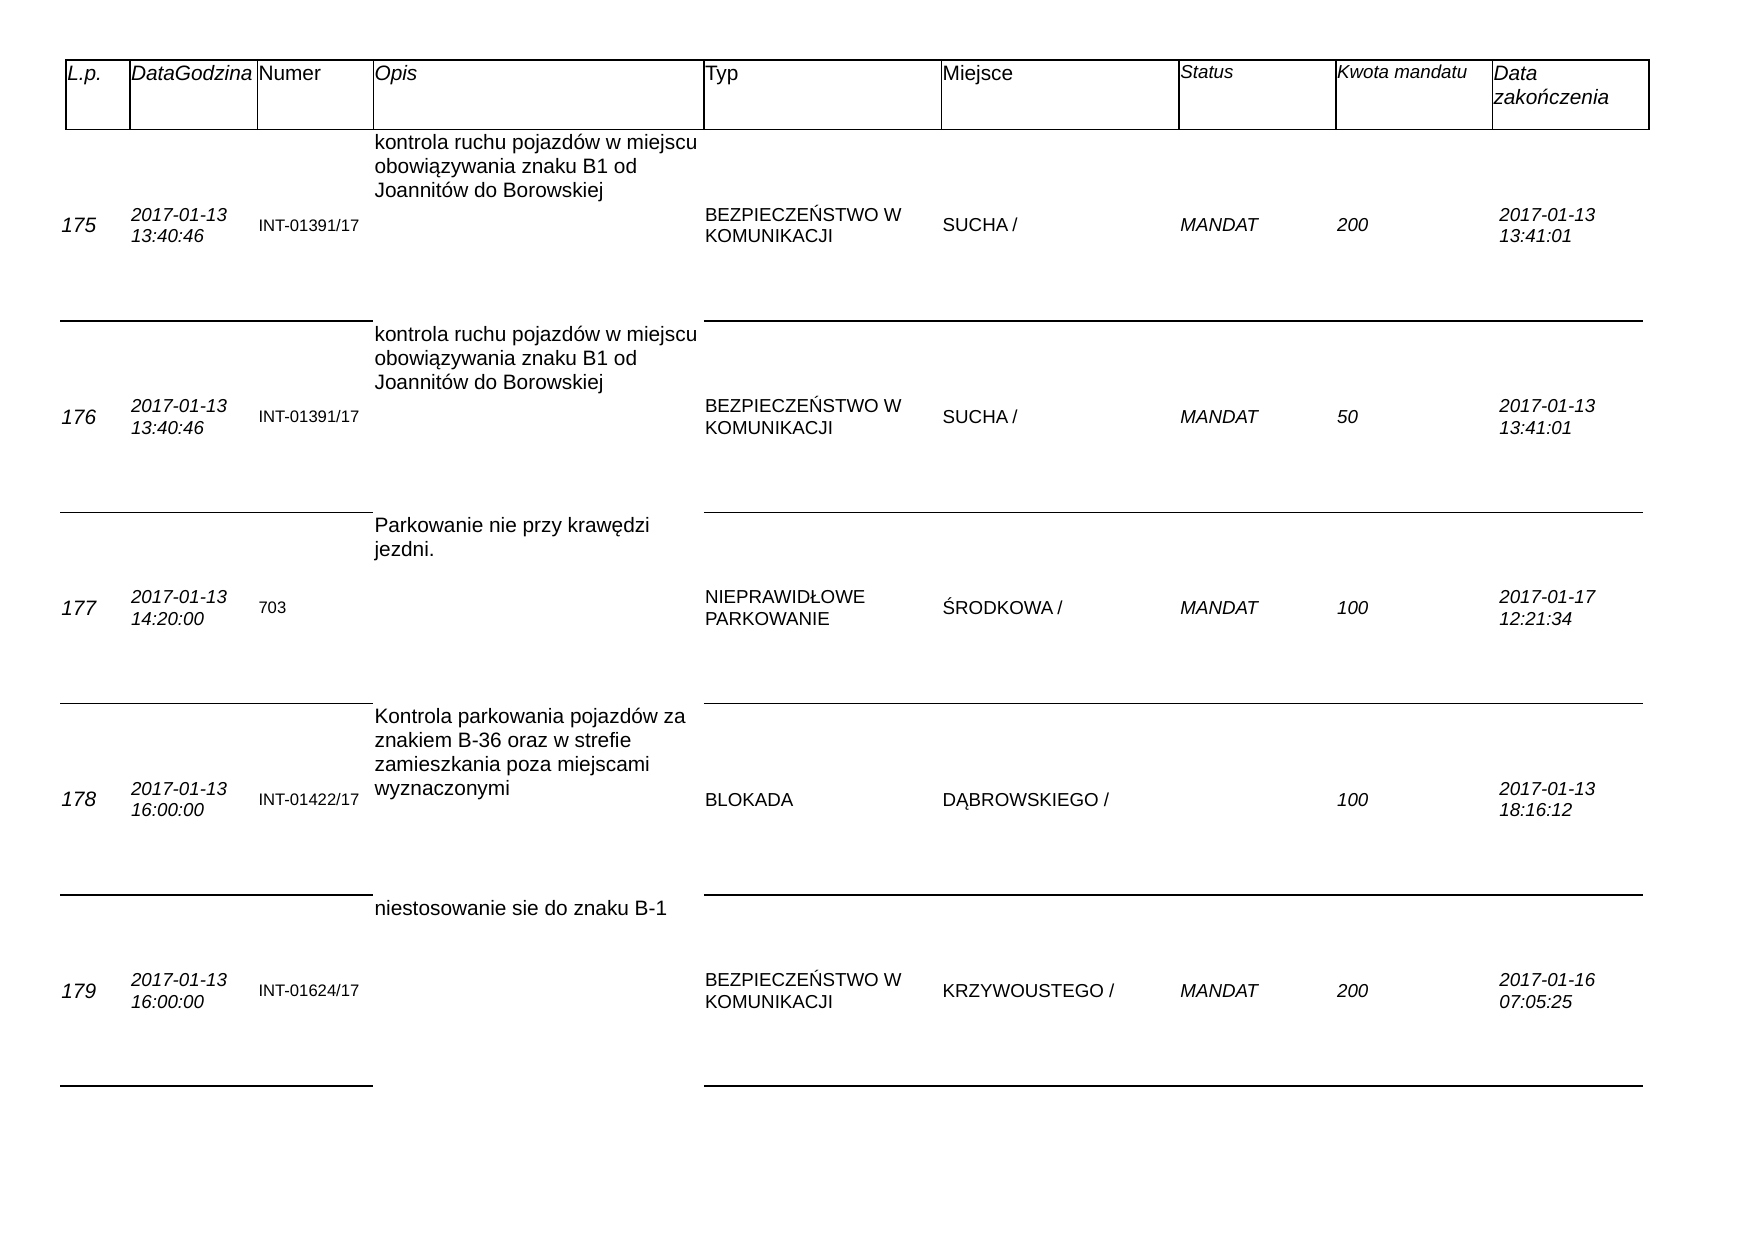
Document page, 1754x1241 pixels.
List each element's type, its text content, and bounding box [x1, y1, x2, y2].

table_header Numer [258, 61, 373, 129]
table_header Status [1180, 61, 1335, 129]
table_cell 177 [60, 513, 130, 703]
table_cell BEZPIECZEŃSTWO W KOMUNIKACJI [704, 130, 941, 320]
table_header DataGodzina [131, 61, 257, 129]
table_cell 2017-01-13 14:20:00 [130, 513, 257, 703]
table_cell [1643, 320, 1649, 511]
table_cell Parkowanie nie przy krawędzi jezdni. [373, 511, 704, 703]
table_header L.p. [67, 61, 129, 129]
table_cell ŚRODKOWA / [941, 513, 1179, 703]
table_cell 2017-01-13 13:41:01 [1498, 130, 1643, 320]
table_cell 178 [60, 704, 130, 894]
table_header Typ [705, 61, 941, 129]
table_cell kontrola ruchu pojazdów w miejscu obowiązywania znaku B1 od Joannitów do Borowskiej [373, 130, 704, 320]
table_cell INT-01422/17 [257, 704, 373, 894]
table_cell MANDAT [1179, 130, 1336, 320]
table_cell 100 [1336, 513, 1498, 703]
table_cell INT-01624/17 [257, 896, 373, 1085]
table_cell 50 [1336, 322, 1498, 511]
table_cell 176 [60, 322, 130, 511]
table_cell [1179, 704, 1336, 894]
table_cell 2017-01-13 18:16:12 [1498, 704, 1643, 894]
table_cell SUCHA / [941, 322, 1179, 511]
table_cell 2017-01-13 16:00:00 [130, 896, 257, 1085]
table_cell [1643, 894, 1649, 1085]
table_header Miejsce [942, 61, 1178, 129]
table_cell MANDAT [1179, 896, 1336, 1085]
table_cell NIEPRAWIDŁOWE PARKOWANIE [704, 513, 941, 703]
table_cell 179 [60, 896, 130, 1085]
table_cell BEZPIECZEŃSTWO W KOMUNIKACJI [704, 896, 941, 1085]
table_cell BEZPIECZEŃSTWO W KOMUNIKACJI [704, 322, 941, 511]
table_cell 2017-01-13 13:40:46 [130, 130, 257, 320]
table_cell 2017-01-13 16:00:00 [130, 704, 257, 894]
table_cell 200 [1336, 896, 1498, 1085]
table_cell Kontrola parkowania pojazdów za znakiem B-36 oraz w strefie zamieszkania poza miejscami wyznaczonymi [373, 703, 704, 894]
table_cell 100 [1336, 704, 1498, 894]
table_cell INT-01391/17 [257, 322, 373, 511]
table_header Kwota mandatu [1337, 61, 1492, 129]
table_cell 200 [1336, 130, 1498, 320]
table_cell [1643, 703, 1649, 894]
table_header [60, 59, 65, 129]
table_cell 703 [257, 513, 373, 703]
table_cell DĄBROWSKIEGO / [941, 704, 1179, 894]
table_cell MANDAT [1179, 322, 1336, 511]
table_cell kontrola ruchu pojazdów w miejscu obowiązywania znaku B1 od Joannitów do Borowskiej [373, 320, 704, 511]
table_cell 2017-01-13 13:41:01 [1498, 322, 1643, 511]
table_cell 2017-01-16 07:05:25 [1498, 896, 1643, 1085]
table_cell [1643, 511, 1649, 703]
table_cell 2017-01-17 12:21:34 [1498, 513, 1643, 703]
table_cell 175 [60, 129, 130, 320]
table_cell [1643, 130, 1649, 320]
table_header Opis [374, 61, 703, 129]
table_cell niestosowanie sie do znaku B-1 [373, 894, 704, 1085]
table_cell KRZYWOUSTEGO / [941, 896, 1179, 1085]
table_cell BLOKADA [704, 704, 941, 894]
table_cell 2017-01-13 13:40:46 [130, 322, 257, 511]
table_cell SUCHA / [941, 130, 1179, 320]
table_cell MANDAT [1179, 513, 1336, 703]
table_cell INT-01391/17 [257, 130, 373, 320]
table_header Data zakończenia [1493, 61, 1648, 129]
